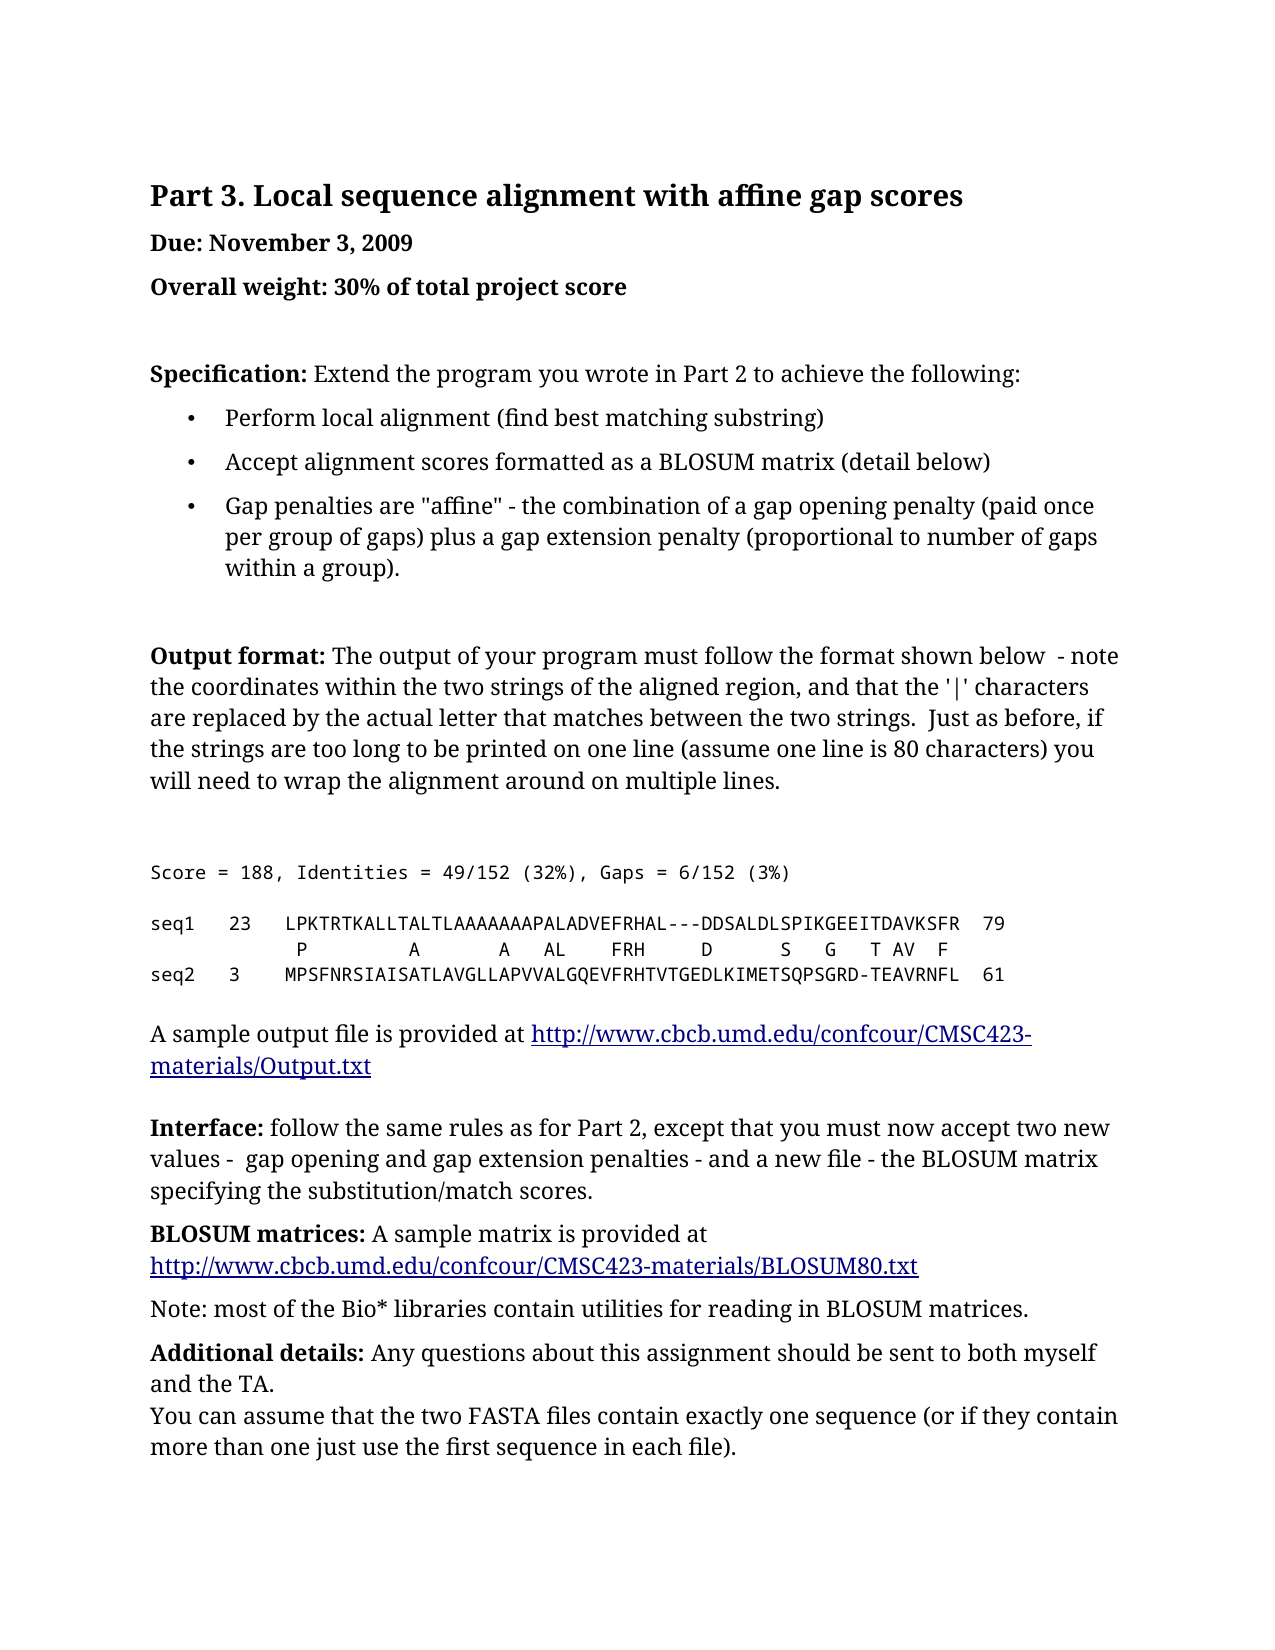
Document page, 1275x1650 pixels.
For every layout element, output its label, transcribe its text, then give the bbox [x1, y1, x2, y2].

text Additional details: Any questions about this assignment should be sent to both myself and the TA. You can assume that the two FASTA files contain exactly one sequence (or if they contain more than one just use the first sequence in each file). [150, 1337, 1125, 1462]
text Interface: follow the same rules as for Part 2, except that you must now accept two new values - gap opening and gap extension penalties - and a new file - the BLOSUM matrix specifying the substitution/match scores. [150, 1112, 1125, 1206]
list Perform local alignment (find best matching substring) [187, 402, 1125, 433]
text Score = 188, Identities = 49/152 (32%), Gaps = 6/152 (3%) [150, 859, 1125, 885]
text Note: most of the Bio* libraries contain utilities for reading in BLOSUM matrices. [150, 1293, 1125, 1324]
text Specification: Extend the program you wrote in Part 2 to achieve the following: [150, 358, 1125, 390]
text P A A AL FRH D S G T AV F [150, 936, 1125, 962]
text BLOSUM matrices: A sample matrix is provided at http://www.cbcb.umd.edu/confcour/CMSC423-materials/BLOSUM80.txt [150, 1218, 1125, 1281]
text seq1 23 LPKTRTKALLTALTLAAAAAAAPALADVEFRHAL---DDSALDLSPIKGEEITDAVKSFR 79 [150, 911, 1125, 936]
text Output format: The output of your program must follow the format shown below - note the coordinates within the two strings of the aligned region, and that the '|' characters are replaced by the actual letter that matches between the two strings. Just as before, if the strings are too long to be printed on one line (assume one line is 80 characters) you will need to wrap the alignment around on multiple lines. [150, 640, 1125, 796]
text seq2 3 MPSFNRSIAISATLAVGLLAPVVALGQEVFRHTVTGEDLKIMETSQPSGRD-TEAVRNFL 61 [150, 962, 1125, 1018]
list Accept alignment scores formatted as a BLOSUM matrix (detail below) [187, 446, 1125, 477]
text Due: November 3, 2009 [150, 227, 1125, 258]
list Gap penalties are "affine" - the combination of a gap opening penalty (paid once per group of gaps) plus a gap extension penalty (proportional to number of gaps within a group). [187, 490, 1125, 583]
subtitle Part 3. Local sequence alignment with affine gap scores [150, 175, 1125, 215]
text A sample output file is provided at http://www.cbcb.umd.edu/confcour/CMSC423-materials/Output.txt [150, 1018, 1125, 1112]
text Overall weight: 30% of total project score [150, 271, 1125, 302]
